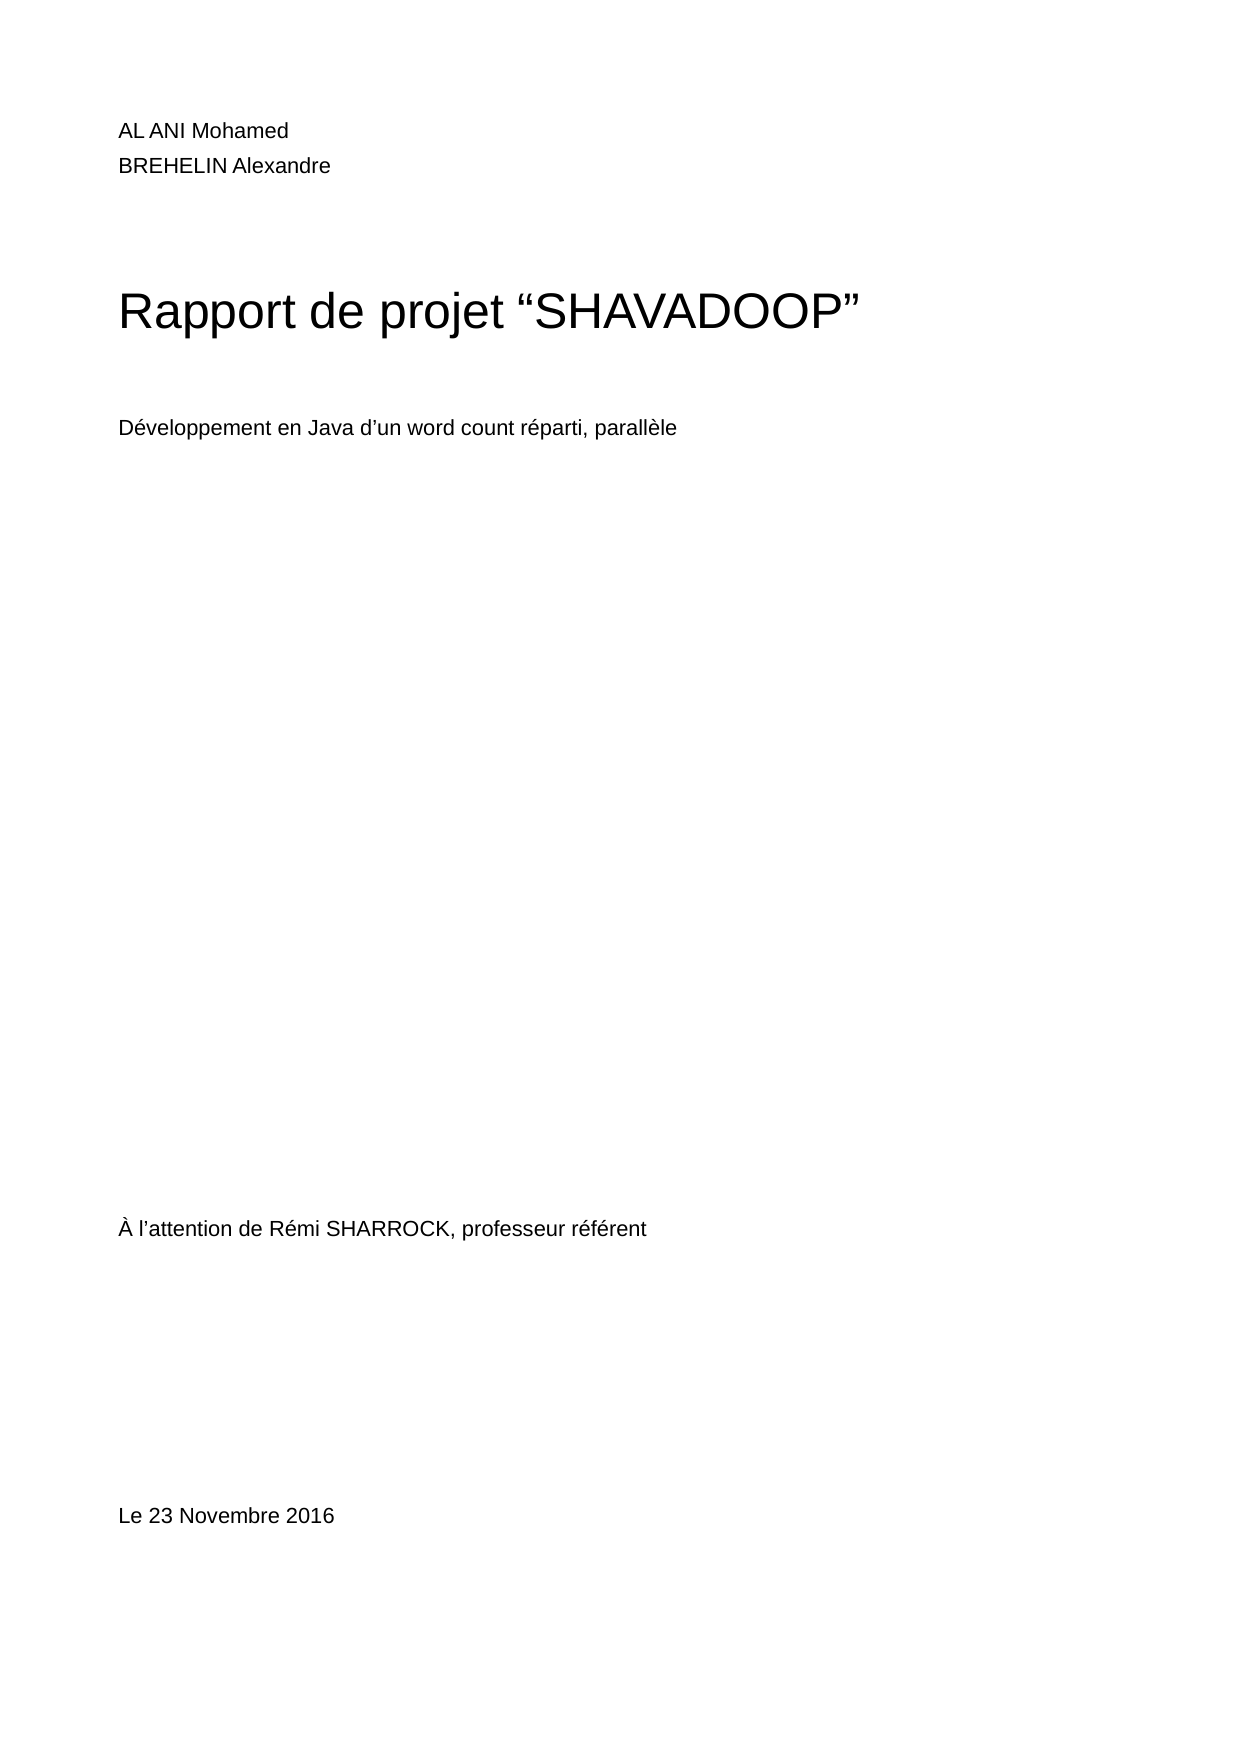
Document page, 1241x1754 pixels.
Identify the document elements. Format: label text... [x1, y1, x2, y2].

text AL ANI Mohamed [118, 118, 1122, 143]
text BREHELIN Alexandre [118, 153, 1122, 178]
text Développement en Java d’un word count réparti, parallèle [118, 415, 1122, 440]
text Le 23 Novembre 2016 [118, 1503, 1122, 1528]
text Rapport de projet “SHAVADOOP” [118, 281, 1122, 339]
text À l’attention de Rémi SHARROCK, professeur référent [118, 1216, 1122, 1241]
